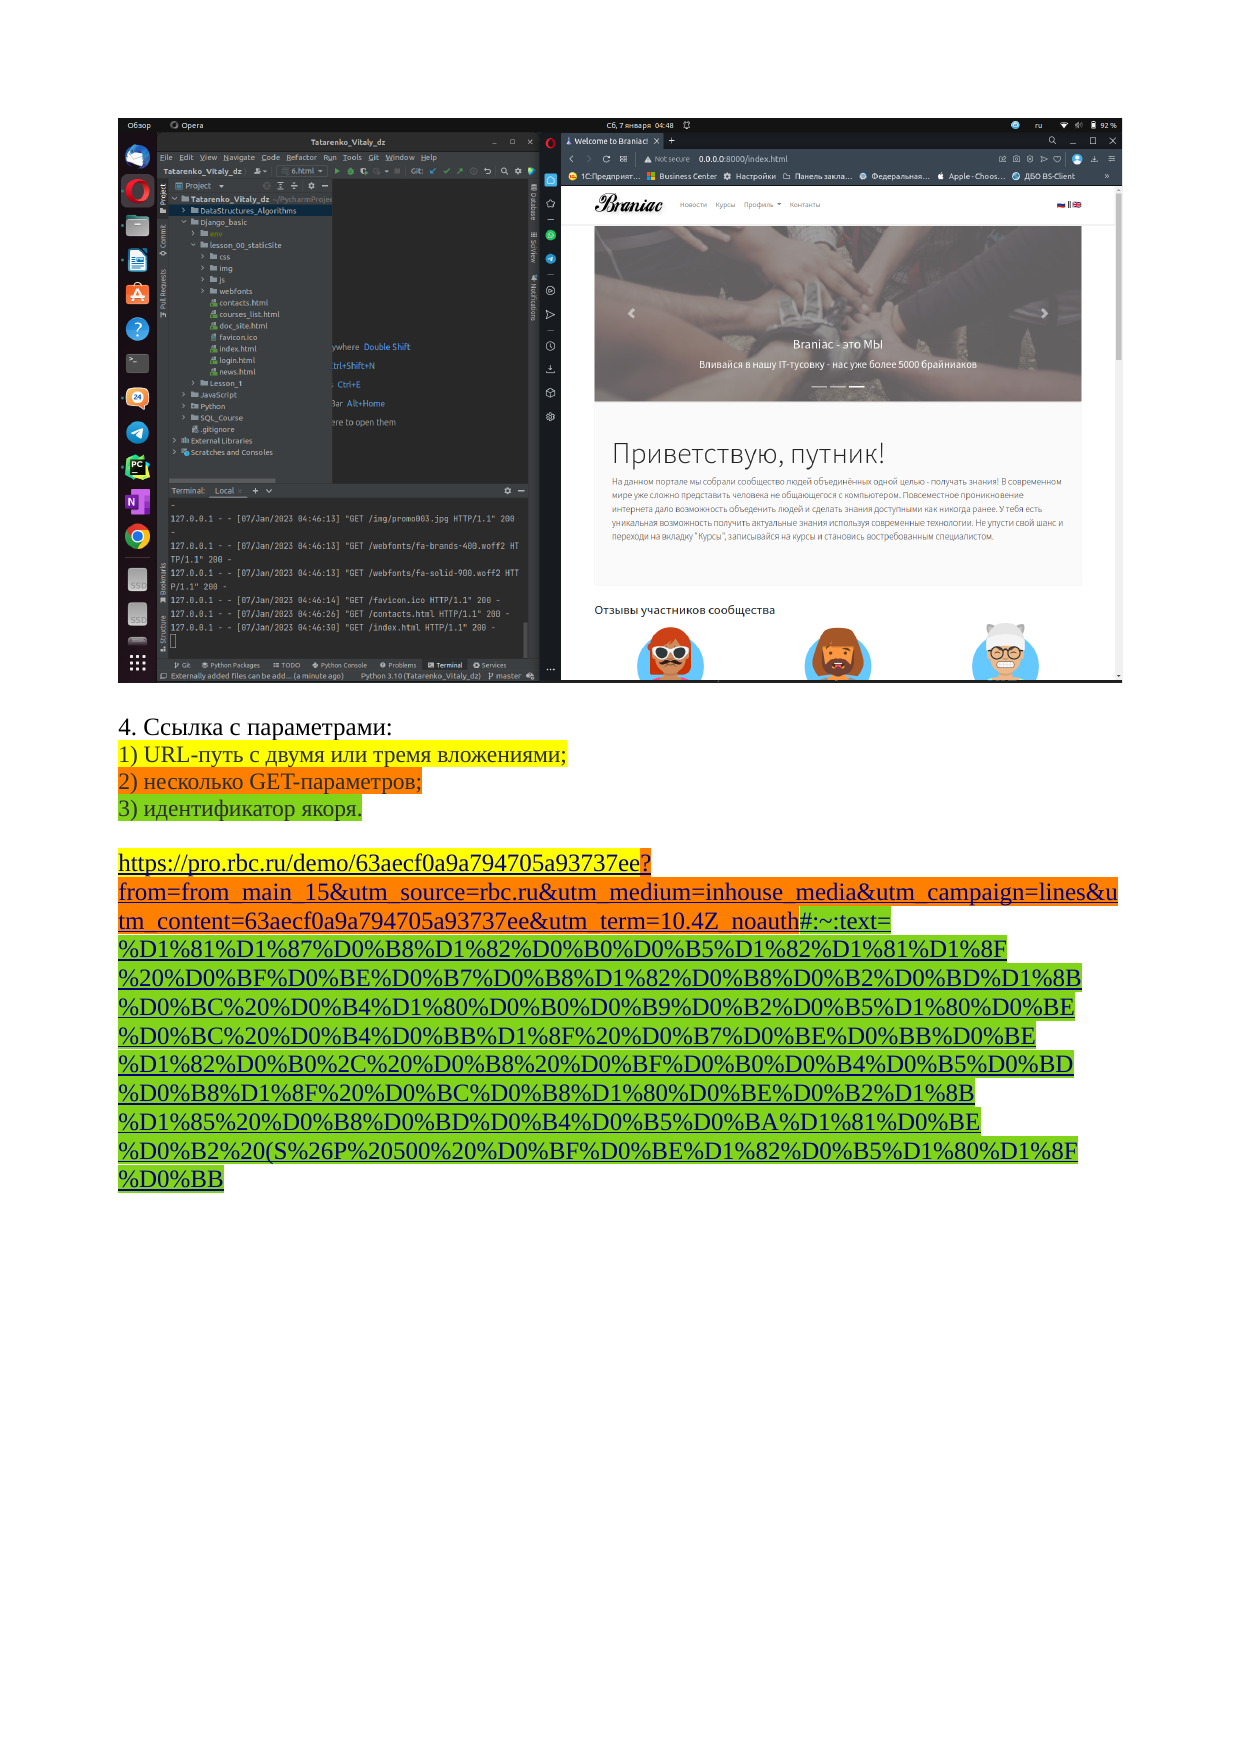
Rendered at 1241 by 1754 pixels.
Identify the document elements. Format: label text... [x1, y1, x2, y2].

text https://pro.rbc.ru/demo/63aecf0a9a794705a93737ee?from=from_main_15&utm_source=rbc.ru&utm_medium=inhouse_media&utm_campaign=lines&utm_content=63aecf0a9a794705a93737ee&utm_term=10.4Z_noauth#:~:text=%D1%81%D1%87%D0%B8%D1%82%D0%B0%D0%B5%D1%82%D1%81%D1%8F%20%D0%BF%D0%BE%D0%B7%D0%B8%D1%82%D0%B8%D0%B2%D0%BD%D1%8B%D0%BC%20%D0%B4%D1%80%D0%B0%D0%B9%D0%B2%D0%B5%D1%80%D0%BE%D0%BC%20%D0%B4%D0%BB%D1%8F%20%D0%B7%D0%BE%D0%BB%D0%BE%D1%82%D0%B0%2C%20%D0%B8%20%D0%BF%D0%B0%D0%B4%D0%B5%D0%BD%D0%B8%D1%8F%20%D0%BC%D0%B8%D1%80%D0%BE%D0%B2%D1%8B%D1%85%20%D0%B8%D0%BD%D0%B4%D0%B5%D0%BA%D1%81%D0%BE%D0%B2%20(S%26P%20500%20%D0%BF%D0%BE%D1%82%D0%B5%D1%80%D1%8F%D0%BB [118, 848, 1122, 1193]
text 4. Ссылка с параметрами: [118, 712, 1122, 740]
text 1) URL-путь с двумя или тремя вложениями; 2) несколько GET-параметров; 3) идентификатор якоря. [118, 740, 1122, 821]
picture [118, 118, 1123, 683]
